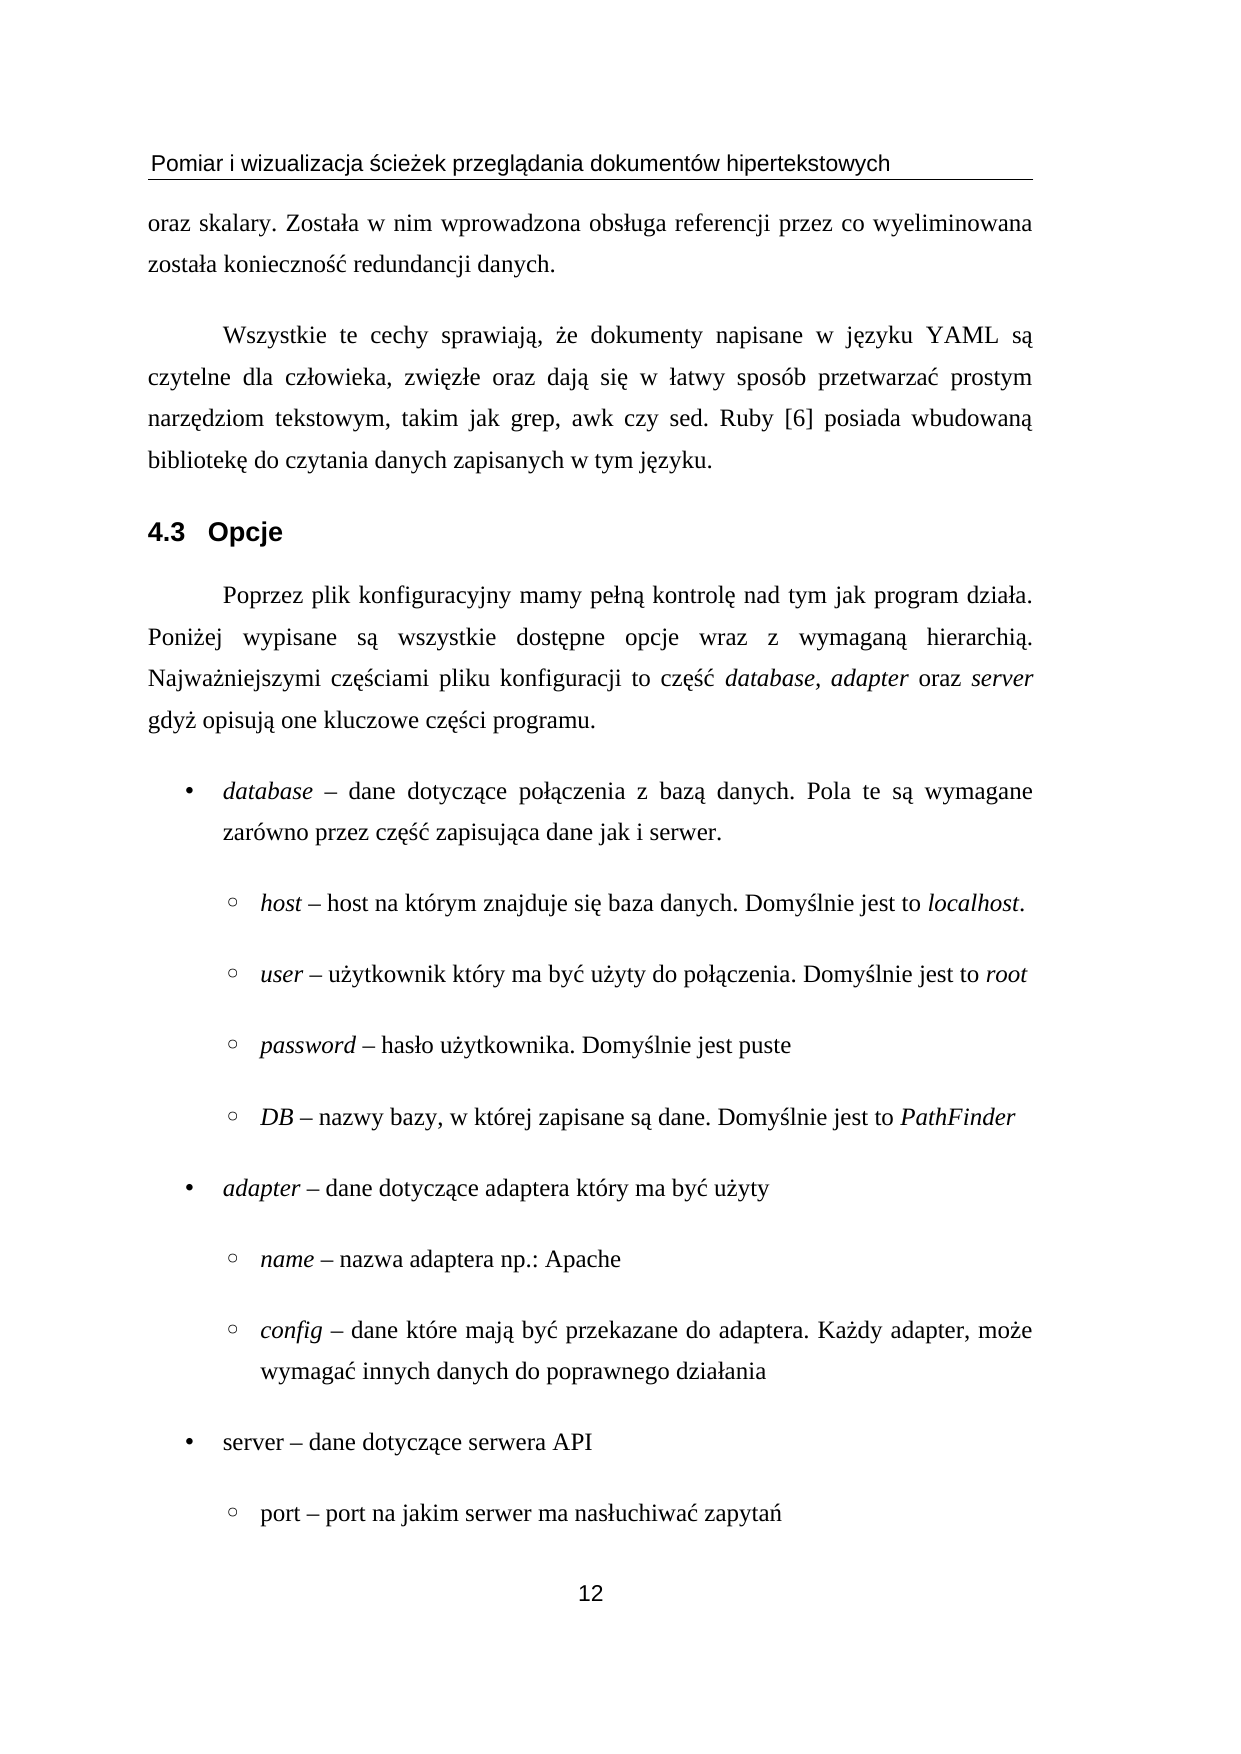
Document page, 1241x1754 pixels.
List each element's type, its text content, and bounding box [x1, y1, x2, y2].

text Poprzez plik konfiguracyjny mamy pełną kontrolę nad tym jak program działa. Poniżej wypisane są wszystkie dostępne opcje wraz z wymaganą hierarchią. Najważniejszymi częściami pliku konfiguracji to część database, adapter oraz server gdyż opisują one kluczowe części programu. [148, 581, 1033, 734]
list database – dane dotyczące połączenia z bazą danych. Pola te są wymagane zarówno przez część zapisująca dane jak i serwer. [185, 777, 1033, 846]
list port – port na jakim serwer ma nasłuchiwać zapytań [223, 1499, 1033, 1527]
list host – host na którym znajduje się baza danych. Domyślnie jest to localhost. [223, 889, 1033, 917]
list config – dane które mają być przekazane do adaptera. Każdy adapter, może wymagać innych danych do poprawnego działania [223, 1316, 1033, 1385]
list server – dane dotyczące serwera API [185, 1428, 1033, 1456]
list user – użytkownik który ma być użyty do połączenia. Domyślnie jest to root [223, 961, 1033, 988]
list adapter – dane dotyczące adaptera który ma być użyty [185, 1174, 1033, 1201]
text oraz skalary. Została w nim wprowadzona obsługa referencji przez co wyeliminowana została konieczność redundancji danych. [148, 209, 1033, 278]
text Wszystkie te cechy sprawiają, że dokumenty napisane w języku YAML są czytelne dla człowieka, zwięzłe oraz dają się w łatwy sposób przetwarzać prostym narzędziom tekstowym, takim jak grep, awk czy sed. Ruby [6] posiada wbudowaną bibliotekę do czytania danych zapisanych w tym języku. [148, 321, 1033, 474]
subtitle Opcje [148, 517, 1033, 547]
list name – nazwa adaptera np.: Apache [223, 1245, 1033, 1272]
list DB – nazwy bazy, w której zapisane są dane. Domyślnie jest to PathFinder [223, 1103, 1033, 1130]
list password – hasło użytkownika. Domyślnie jest puste [223, 1032, 1033, 1059]
